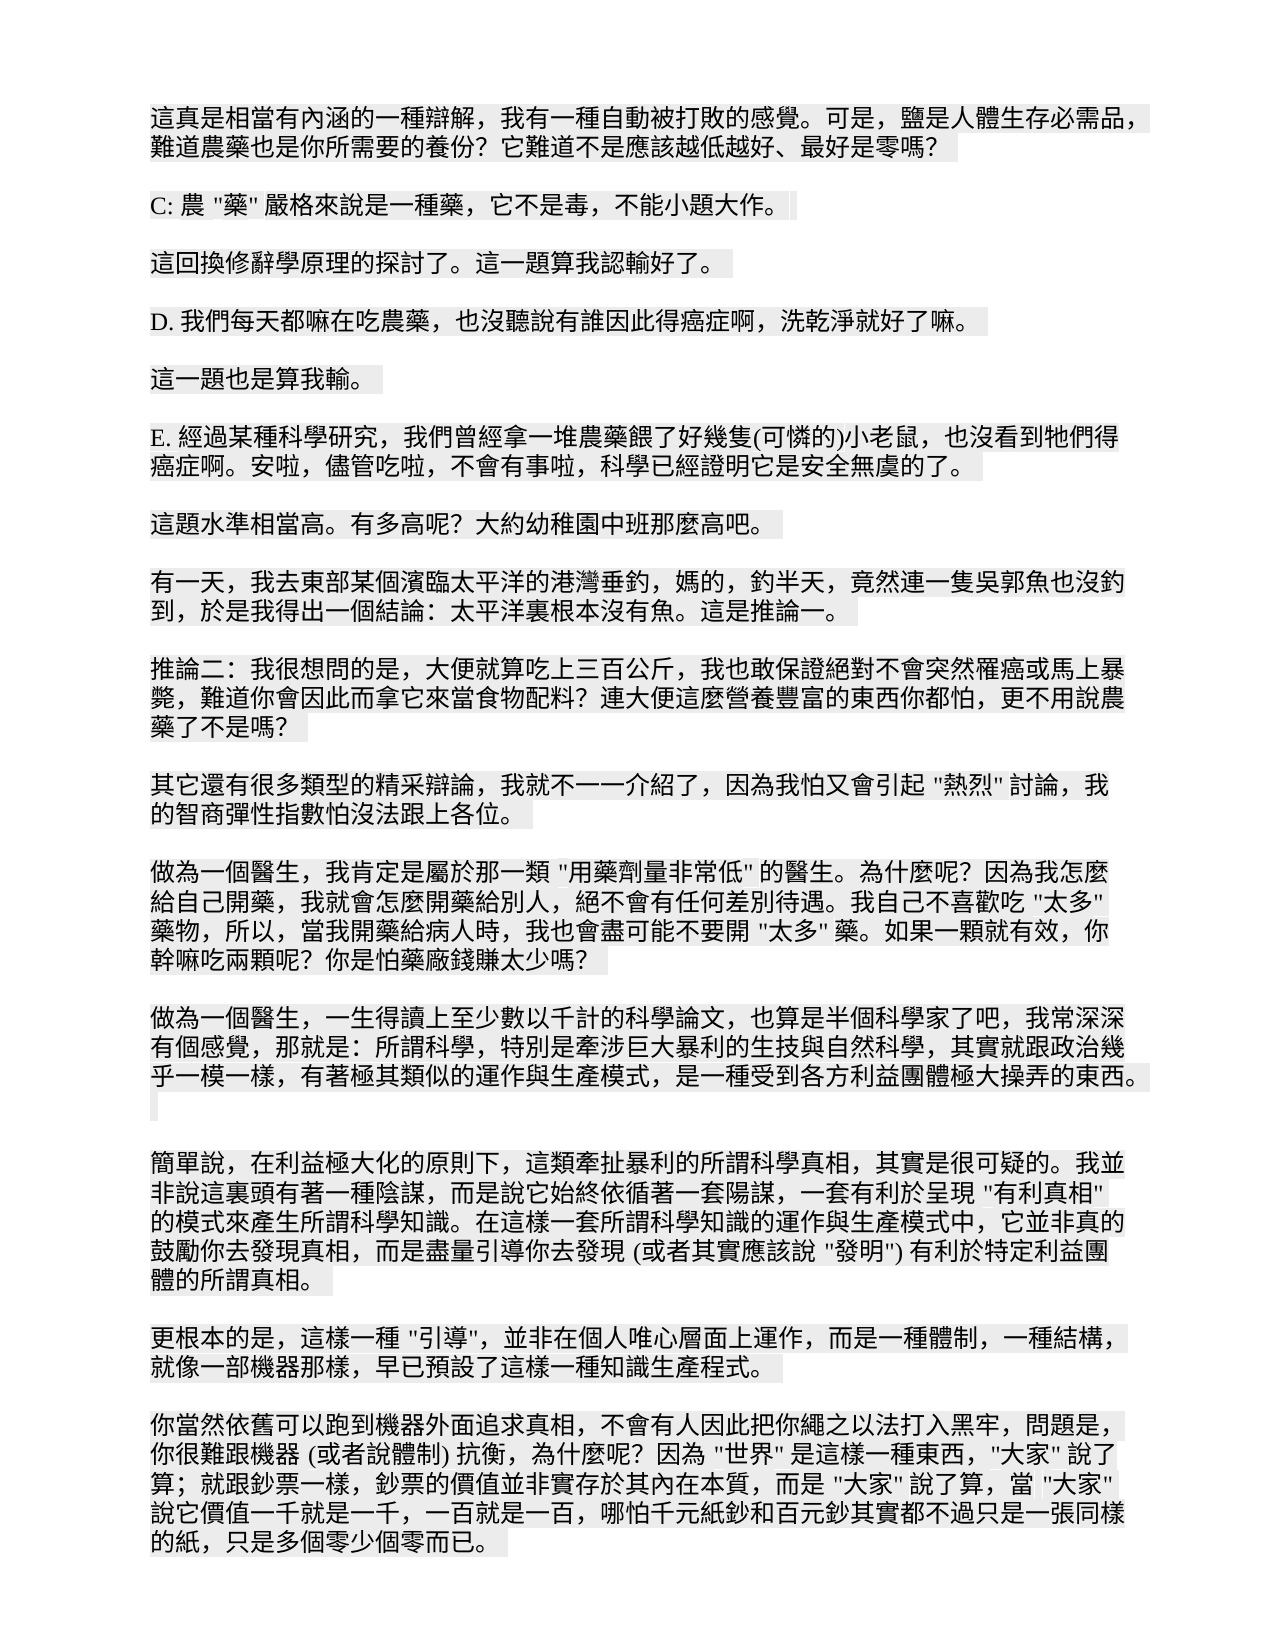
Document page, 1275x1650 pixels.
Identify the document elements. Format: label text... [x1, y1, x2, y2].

text 農藥管制標準偷偷摸摸大幅放寬的事，我原本以為像這樣一種荒唐事理當人神共憤才對，沒想到連這樣居然也能護航，並且把反對者扣上政治鬥爭的藍帽子。早上出門吃早餐時不小心瞄到桌上的自由人渣報，顯然就是這麼幹的。這個人渣報，估計即便是殺老母姦老爸，我看只要是綠的，他都會一概護航。 當然不是說農藥管制標準絕不能改變，但是，任何有關健康方面的事，一定是越來越嚴謹，哪有人反而越改越寬鬆甚至毫無尺度突然莫名其妙大幅解放的道理？那不是發神經嗎？而且，竟然還說這是依據我們自己的什麼農業試驗所自行研究所得到的健康標準數據，實在有夠荒唐。這種事是可以關起門來自己研究出一套與眾不同的標準的嗎？現在卻又推給農藥商，說是回應農藥商的要求，所以才放寬標準。可是，人渣黨會這麼聽話嗎？農藥商叫他放寬他就放寬？背後施壓者，絕非來自內部，而是來自美、日。 當然不是說標準絕不能改變，但是，任何有關健康方面的事，一定是越來越嚴謹，哪有人反而越改越寬鬆甚至毫無尺度突然莫名其妙大幅放寬的道理？ 就比方說醫院的各項安全衛生標準，包括院內感染控制、用藥管制與副作用的限制等等等，鉅細靡遺，非常複雜；相關標準一定是隨著生活水平的不斷提高而越來越趨嚴謹，絕不會莫名其妙突然偷偷大開文明倒車之理。 三十年前當醫生，跟三十年後當醫生差很多，以前很 "自由"，醫生皇帝大，只要我喜歡，有什麼不可以？各項衛生安全與健康管制標準很低，但是，隨著時代進步，標準自然就會越來越高。當你要反其道而行來大幅降低衛生健康標準時，總該有個充份理由來說明為何被迫必須如此吧？ 我看到的各種護航理由都是一些很北七的說法，北七到光是想到要去回應這種北七的聲音，我就很痛苦。媽的，到底智商是要多有彈性，到底是要把智商自行降到多低，才能夠和各種北七之聲產生共鳴，達成有效溝通？ 我看到的各種護航理由大致上像這樣，歸類如下： A: 一公克食物才零點零零幾個ppm，免驚啦，不會死啦，要死也得吃上幾公斤才會死啦。 可是，會不會馬上毒發身亡，難道是我們在考量衛生安全與健康的參考標準？只要不會立即口吐白沫抽筋暴斃，就都算是安全的？ 過去連續劇常有吃安眠藥自殺的悲劇情節，為何如此？因為(誤以為)死得很安祥，不會太難看。其它死法往往都很慘，略過不表，惟有吞安眠藥而死似乎最浪漫唯美了。但是，隨著藥物研發的進步改良，這項 "福利" 早已不可得。 我常開玩笑跟病人說，你別企圖吞安眠藥自殺，因為你恐怕得至少吞上一個大水桶那麼多的安眠藥或許才會達到致死劑量。我這玩笑話自然有其根據，但你總不會以致死劑量來做為一種藥物使用的參考標準吧？難道你會跟病人說：一顆藥才幾毫克，免驚啦，盡量愛吃多少就吃多少，不會死啦，要死也得吃上三百公斤的藥才會死。 B. 鹽吃多了也會腎衰竭啊，那你為什麼還吃？ 這真是相當有內涵的一種辯解，我有一種自動被打敗的感覺。可是，鹽是人體生存必需品，難道農藥也是你所需要的養份？它難道不是應該越低越好、最好是零嗎？ C: 農 "藥" 嚴格來說是一種藥，它不是毒，不能小題大作。 這回換修辭學原理的探討了。這一題算我認輸好了。 D. 我們每天都嘛在吃農藥，也沒聽說有誰因此得癌症啊，洗乾淨就好了嘛。 這一題也是算我輸。 E. 經過某種科學研究，我們曾經拿一堆農藥餵了好幾隻(可憐的)小老鼠，也沒看到牠們得癌症啊。安啦，儘管吃啦，不會有事啦，科學已經證明它是安全無虞的了。 這題水準相當高。有多高呢？大約幼稚園中班那麼高吧。 有一天，我去東部某個濱臨太平洋的港灣垂釣，媽的，釣半天，竟然連一隻吳郭魚也沒釣到，於是我得出一個結論：太平洋裏根本沒有魚。這是推論一。 推論二：我很想問的是，大便就算吃上三百公斤，我也敢保證絕對不會突然罹癌或馬上暴斃，難道你會因此而拿它來當食物配料？連大便這麼營養豐富的東西你都怕，更不用說農藥了不是嗎？ 其它還有很多類型的精采辯論，我就不一一介紹了，因為我怕又會引起 "熱烈" 討論，我的智商彈性指數怕沒法跟上各位。 做為一個醫生，我肯定是屬於那一類 "用藥劑量非常低" 的醫生。為什麼呢？因為我怎麼給自己開藥，我就會怎麼開藥給別人，絕不會有任何差別待遇。我自己不喜歡吃 "太多" 藥物，所以，當我開藥給病人時，我也會盡可能不要開 "太多" 藥。如果一顆就有效，你幹嘛吃兩顆呢？你是怕藥廠錢賺太少嗎？ 做為一個醫生，一生得讀上至少數以千計的科學論文，也算是半個科學家了吧，我常深深有個感覺，那就是：所謂科學，特別是牽涉巨大暴利的生技與自然科學，其實就跟政治幾乎一模一樣，有著極其類似的運作與生產模式，是一種受到各方利益團體極大操弄的東西。 簡單說，在利益極大化的原則下，這類牽扯暴利的所謂科學真相，其實是很可疑的。我並非說這裏頭有著一種陰謀，而是說它始終依循著一套陽謀，一套有利於呈現 "有利真相" 的模式來產生所謂科學知識。在這樣一套所謂科學知識的運作與生產模式中，它並非真的鼓勵你去發現真相，而是盡量引導你去發現 (或者其實應該說 "發明") 有利於特定利益團體的所謂真相。 更根本的是，這樣一種 "引導"，並非在個人唯心層面上運作，而是一種體制，一種結構，就像一部機器那樣，早已預設了這樣一種知識生產程式。 你當然依舊可以跑到機器外面追求真相，不會有人因此把你繩之以法打入黑牢，問題是，你很難跟機器 (或者說體制) 抗衡，為什麼呢？因為 "世界" 是這樣一種東西，"大家" 說了算；就跟鈔票一樣，鈔票的價值並非實存於其內在本質，而是 "大家" 說了算，當 "大家" 說它價值一千就是一千，一百就是一百，哪怕千元紙鈔和百元鈔其實都不過只是一張同樣的紙，只是多個零少個零而已。 當 "世界" 恰恰就是這樣一種 "大家說了算" 的東西時，事實上它已預設了藉以呈現所謂真相的既定模式。你當然可以逃出體制外，乃至逆向而行，問題是，"大家" 不會鳥你，因為 "大家" 是隸屬於這部機器的，接受其動員，因此，哪怕你所發現的真相如此顛撲不破，也往往不會產生多少漣漪。 聽起來好像很悲觀很絕望，其實也還好啦。耶穌都已經受難兩千多年了，耶穌國迄今不也連個影子也沒有。耶穌自己都不急了，也許我們也沒必要急。 你不妨把自己想像成一種 "突變種"，突變種通常不會有善終，因為它往往無法存活於既有的世界。但是，突變種卻極其重要，為什麼呢？因為它提供了物種生生不息的一線生機，保存了一種可能性，使物種產生源源不絕的演化之可能，因之也較容易因應環境的驟然變化。 突變種就跟語言上的 "異例" 一樣，雖然它往往是錯的，但它很重要，很微妙，確保了語言之靈活與生生不息。譬如隱喻 (Metaphor)之為物，往往違反了現行的一切文法規則，根本就是不合文法，但它也因此而彷彿站上了語言的風口浪尖，引領著語言的不斷演化與轉變，既豐富了內涵，同時也保留了外部意義上的無限擴張之可能。一切活物往往就是這樣活下來的，依靠的不是常態物種，而是異類。 成為異類往往不是出於一種選擇，而是一種命，一種與生俱來的天性。即便天才如梵谷，都曾吶喊 "若我能有選擇，我絕不會選擇瘋狂"。異類與瘋狂基本上是走同一種命運的，唱的都是悲歌，輓歌，但他們卻帶來新生命的可能。 [150, 75, 1125, 1557]
